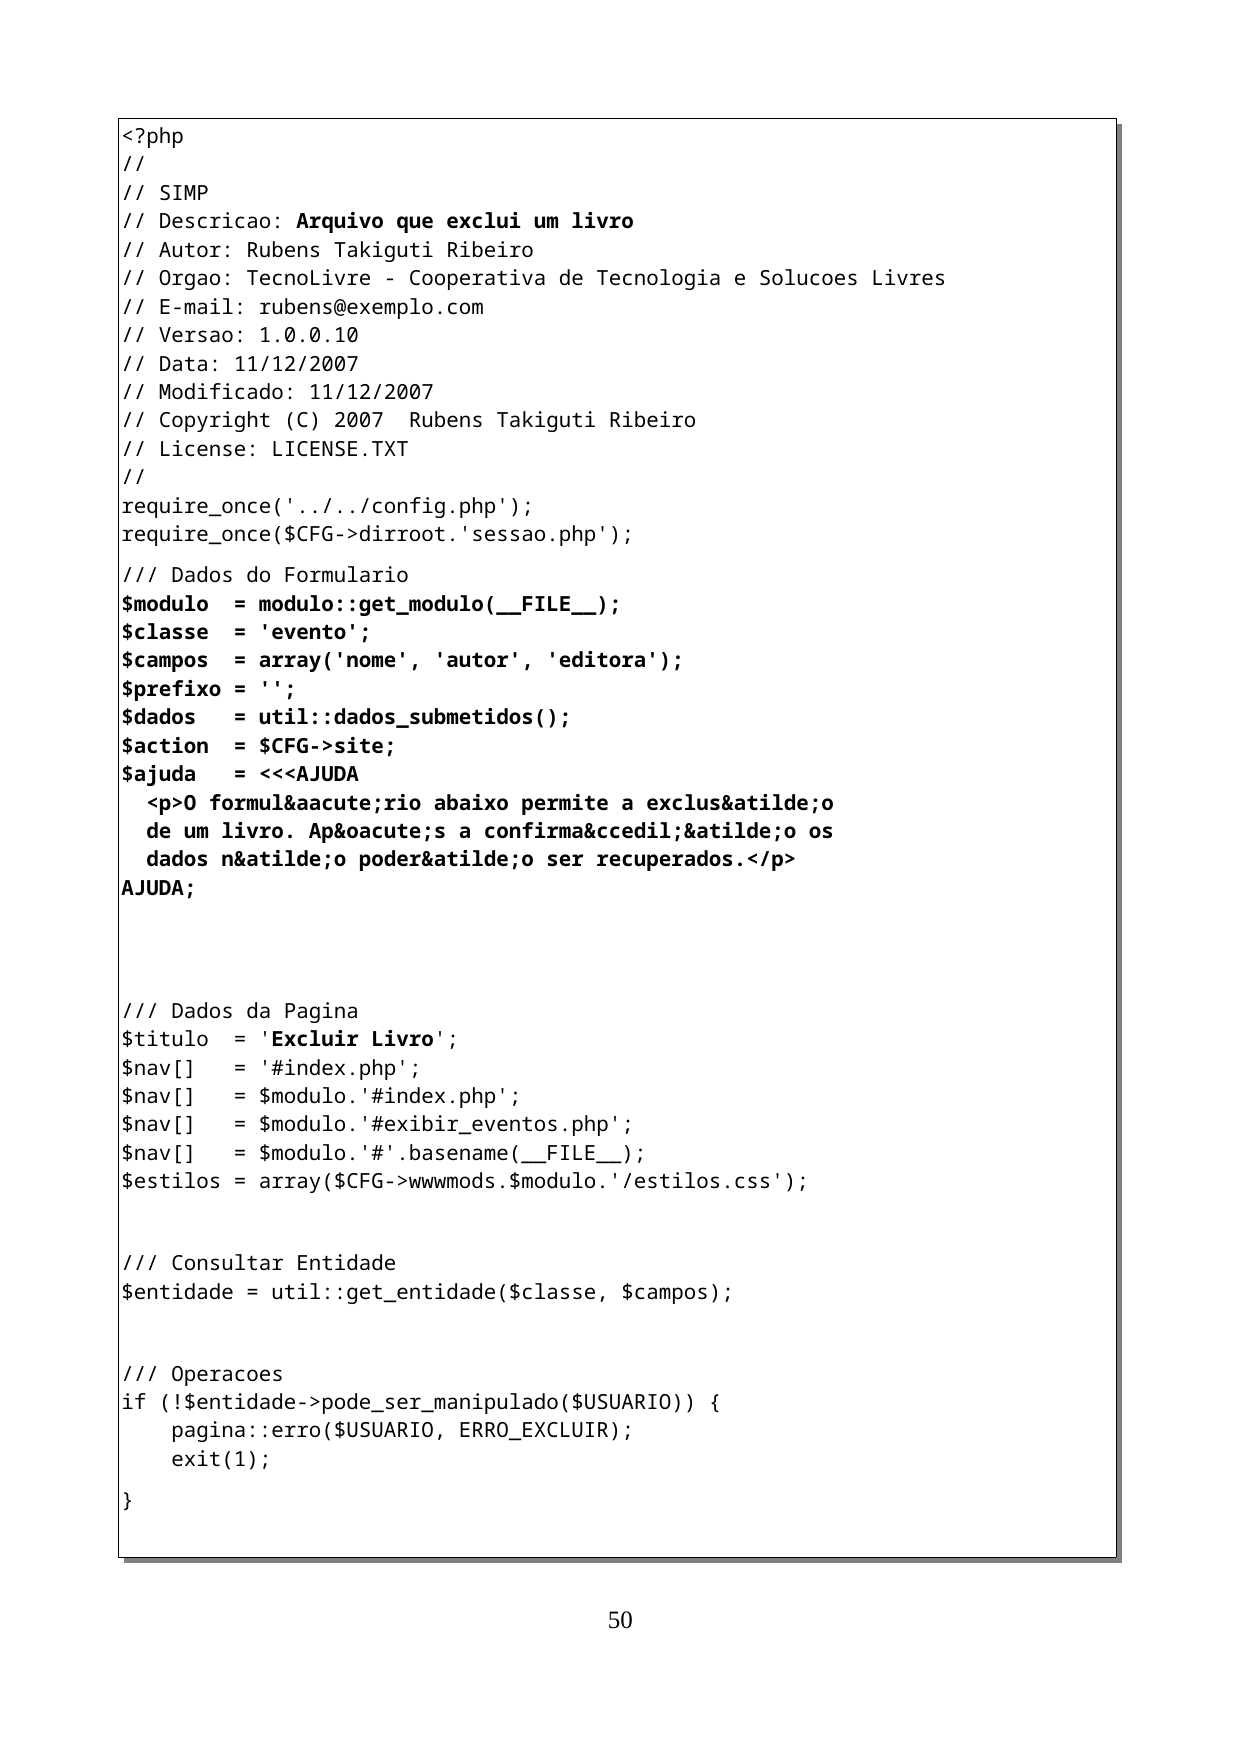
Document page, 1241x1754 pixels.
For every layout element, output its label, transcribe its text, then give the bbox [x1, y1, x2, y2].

text /// Dados da Pagina $titulo = 'Excluir Livro'; $nav[] = '#index.php'; $nav[] = $modulo.'#index.php'; $nav[] = $modulo.'#exibir_eventos.php'; $nav[] = $modulo.'#'.basename(__FILE__); $estilos = array($CFG->wwwmods.$modulo.'/estilos.css'); [119, 993, 1116, 1195]
text <?php // // SIMP // Descricao: Arquivo que exclui um livro // Autor: Rubens Takiguti Ribeiro // Orgao: TecnoLivre - Cooperativa de Tecnologia e Solucoes Livres // E-mail: rubens@exemplo.com // Versao: 1.0.0.10 // Data: 11/12/2007 // Modificado: 11/12/2007 // Copyright (C) 2007 Rubens Takiguti Ribeiro // License: LICENSE.TXT // require_once('../../config.php'); require_once($CFG->dirroot.'sessao.php'); [119, 119, 1116, 548]
text /// Dados do Formulario $modulo = modulo::get_modulo(__FILE__); $classe = 'evento'; $campos = array('nome', 'autor', 'editora'); $prefixo = ''; $dados = util::dados_submetidos(); $action = $CFG->site; $ajuda = <<<AJUDA <p>O formul&aacute;rio abaixo permite a exclus&atilde;o de um livro. Ap&oacute;s a confirma&ccedil;&atilde;o os dados n&atilde;o poder&atilde;o ser recuperados.</p> AJUDA; [119, 557, 1116, 901]
text /// Operacoes if (!$entidade->pode_ser_manipulado($USUARIO)) { pagina::erro($USUARIO, ERRO_EXCLUIR); exit(1); [119, 1356, 1116, 1472]
text } [119, 1482, 1116, 1513]
text /// Consultar Entidade $entidade = util::get_entidade($classe, $campos); [119, 1245, 1116, 1305]
